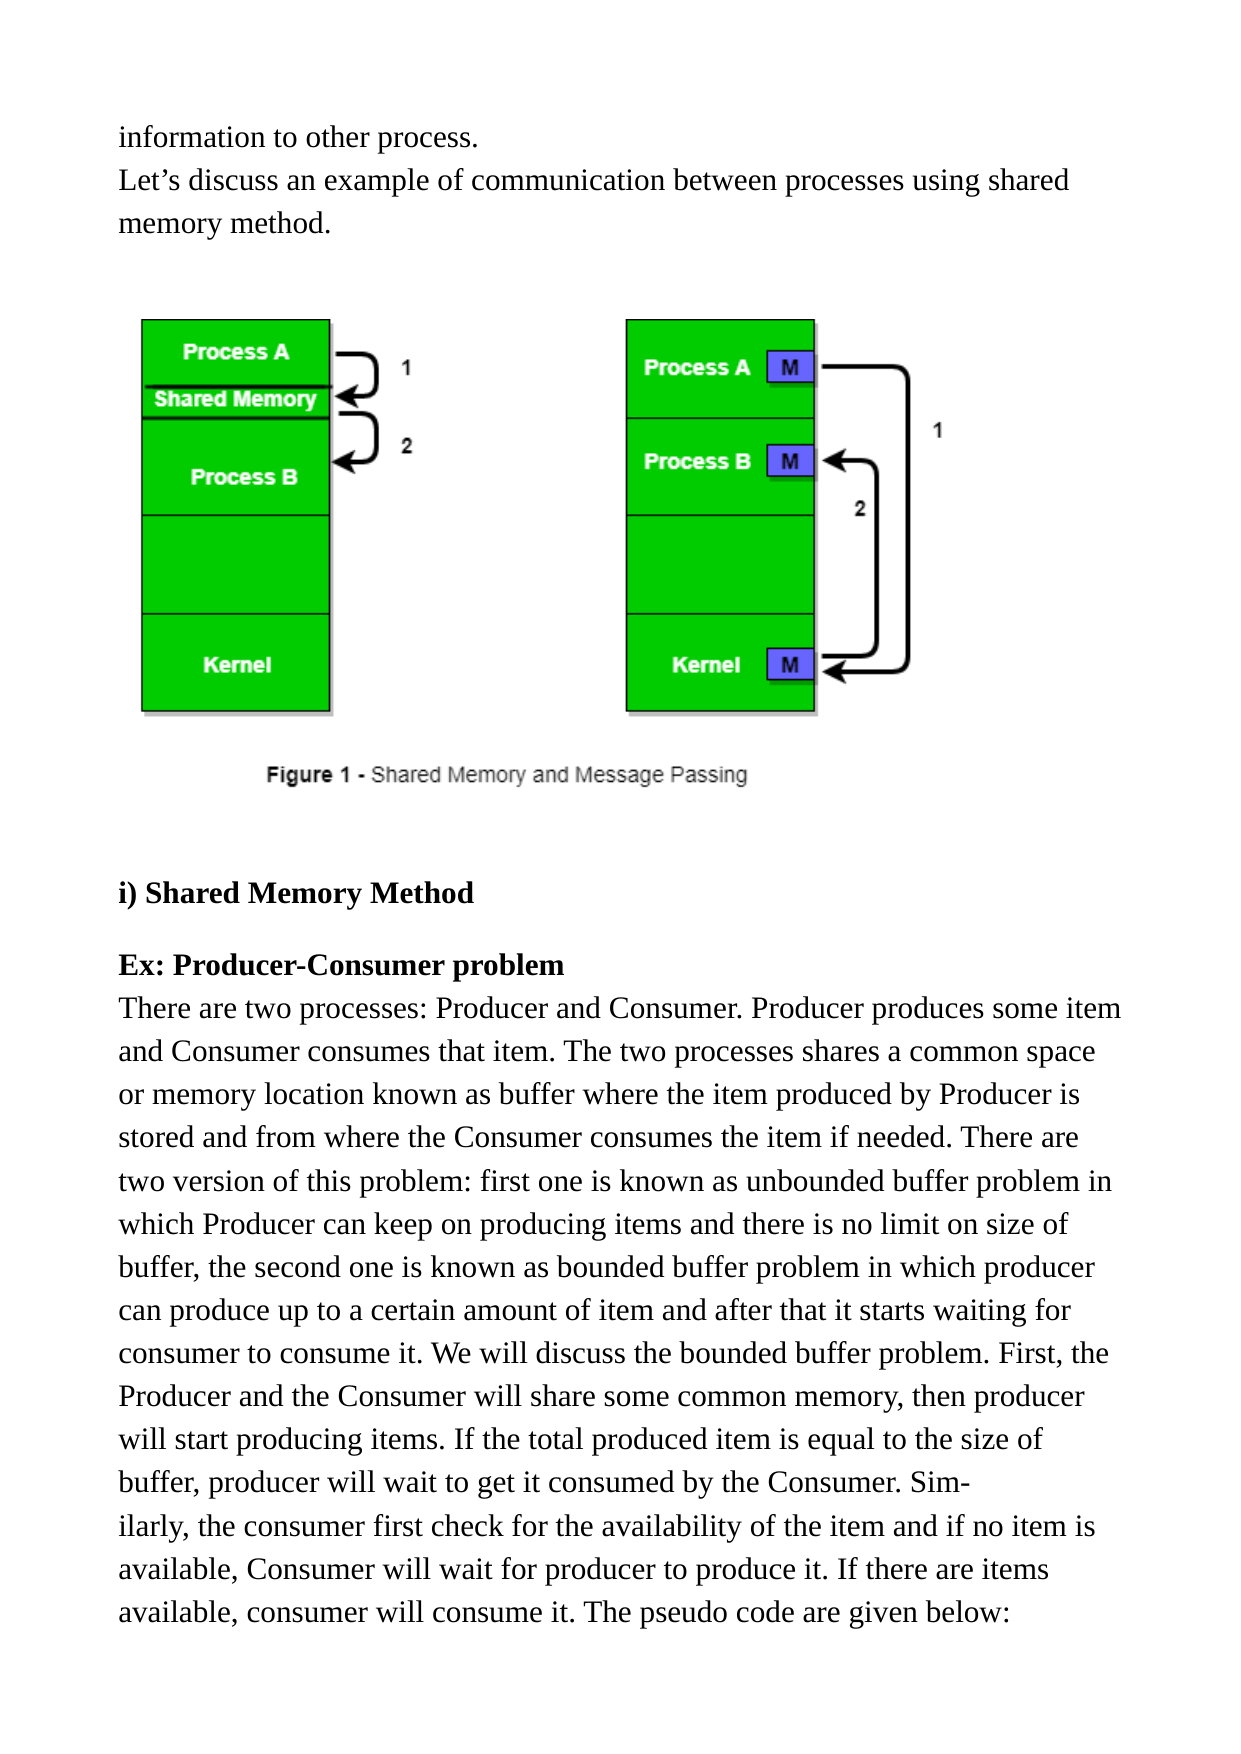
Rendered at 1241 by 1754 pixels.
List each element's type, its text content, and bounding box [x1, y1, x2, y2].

picture [118, 319, 959, 795]
text i) Shared Memory Method [118, 874, 1122, 910]
text Ex: Producer-Consumer problem There are two processes: Producer and Consumer. Producer produces some item and Consumer consumes that item. The two processes shares a common space or memory location known as buffer where the item produced by Producer is stored and from where the Consumer consumes the item if needed. There are two version of this problem: first one is known as unbounded buffer problem in which Producer can keep on producing items and there is no limit on size of buffer, the second one is known as bounded buffer problem in which producer can produce up to a certain amount of item and after that it starts waiting for consumer to consume it. We will discuss the bounded buffer problem. First, the Producer and the Consumer will share some common memory, then producer will start producing items. If the total produced item is equal to the size of buffer, producer will wait to get it consumed by the Consumer. Sim- ilarly, the consumer first check for the availability of the item and if no item is available, Consumer will wait for producer to produce it. If there are items available, consumer will consume it. The pseudo code are given below: [118, 946, 1122, 1629]
text information to other process. Let’s discuss an example of communication between processes using shared memory method. [118, 118, 1122, 240]
